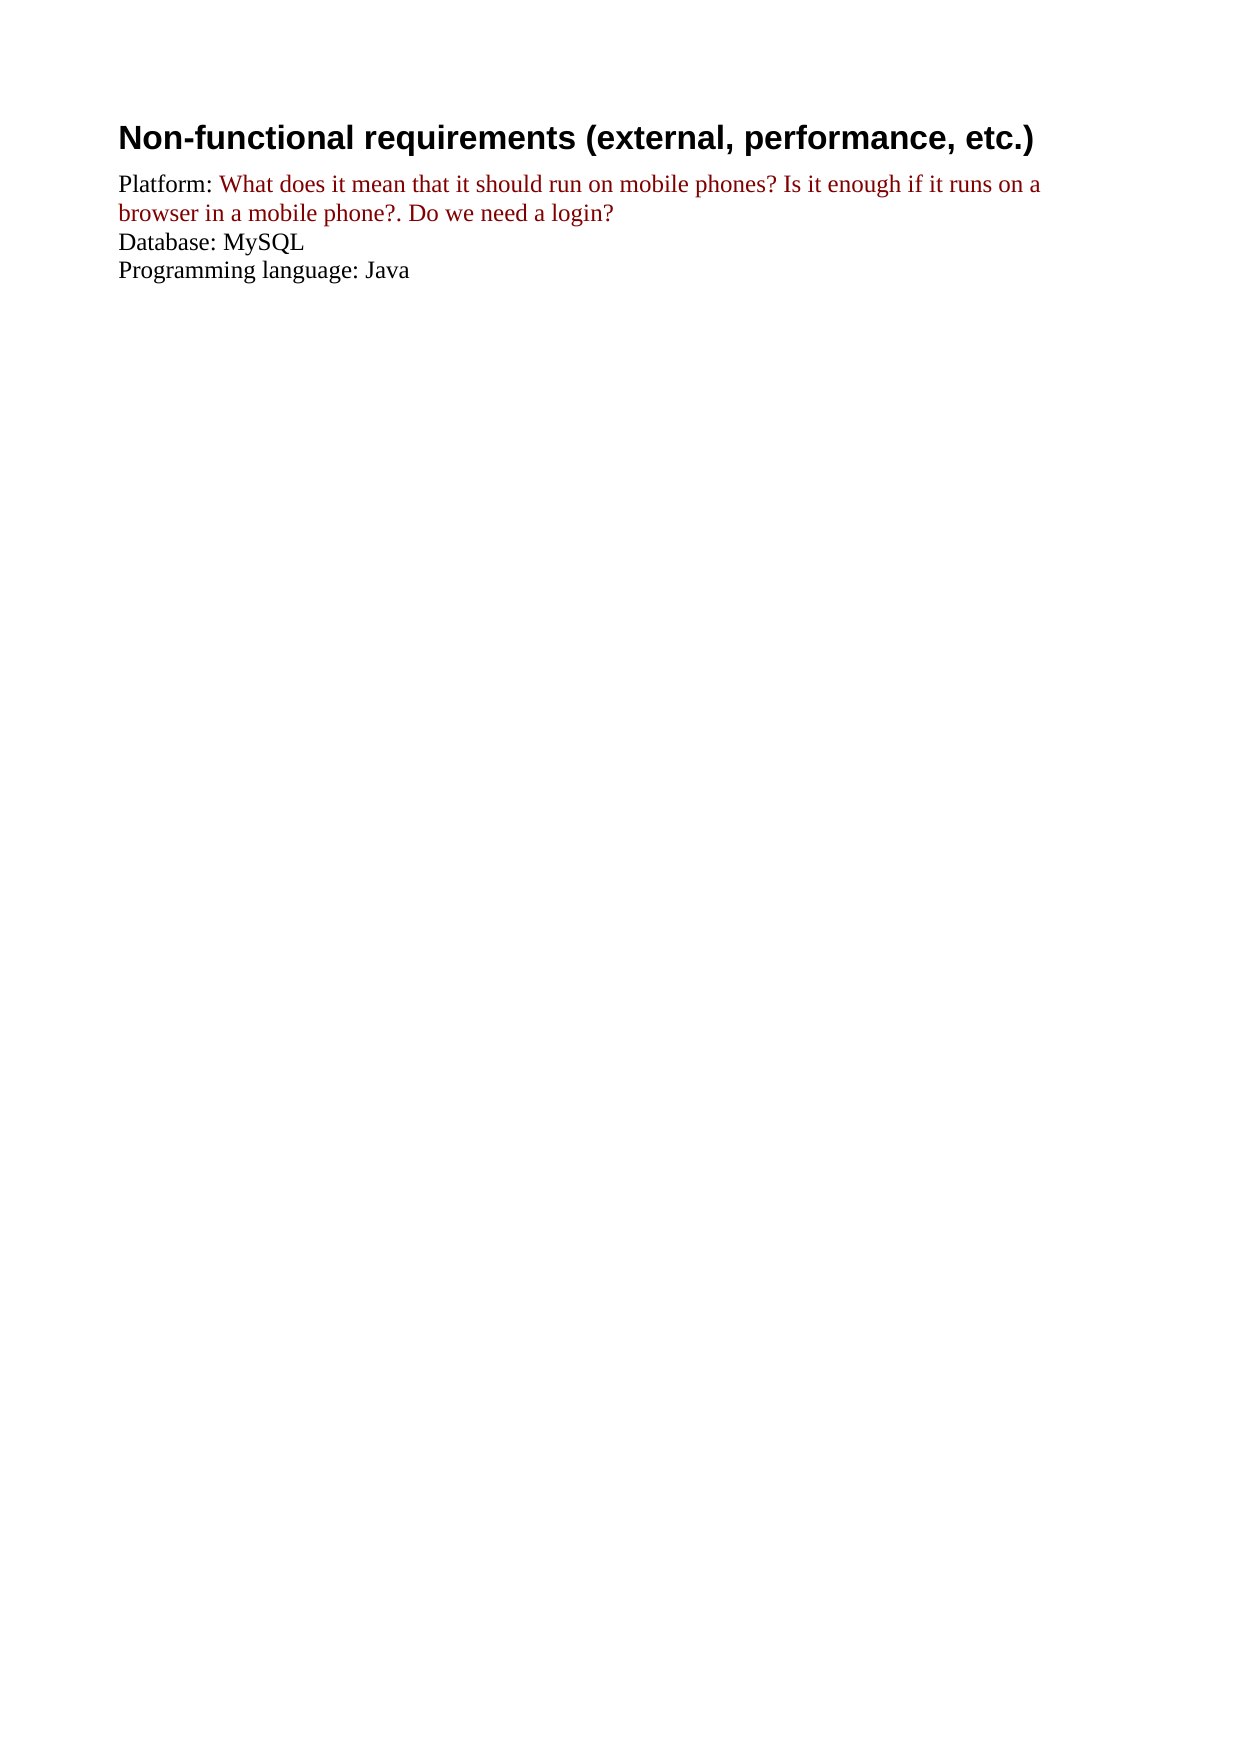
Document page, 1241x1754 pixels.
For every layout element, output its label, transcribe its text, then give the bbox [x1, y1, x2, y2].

subtitle Non-functional requirements (external, performance, etc.) [118, 118, 1122, 157]
text Database: MySQL [118, 227, 1122, 256]
text Platform: What does it mean that it should run on mobile phones? Is it enough if it runs on a browser in a mobile phone?. Do we need a login? [118, 169, 1122, 227]
text Programming language: Java [118, 256, 1122, 284]
